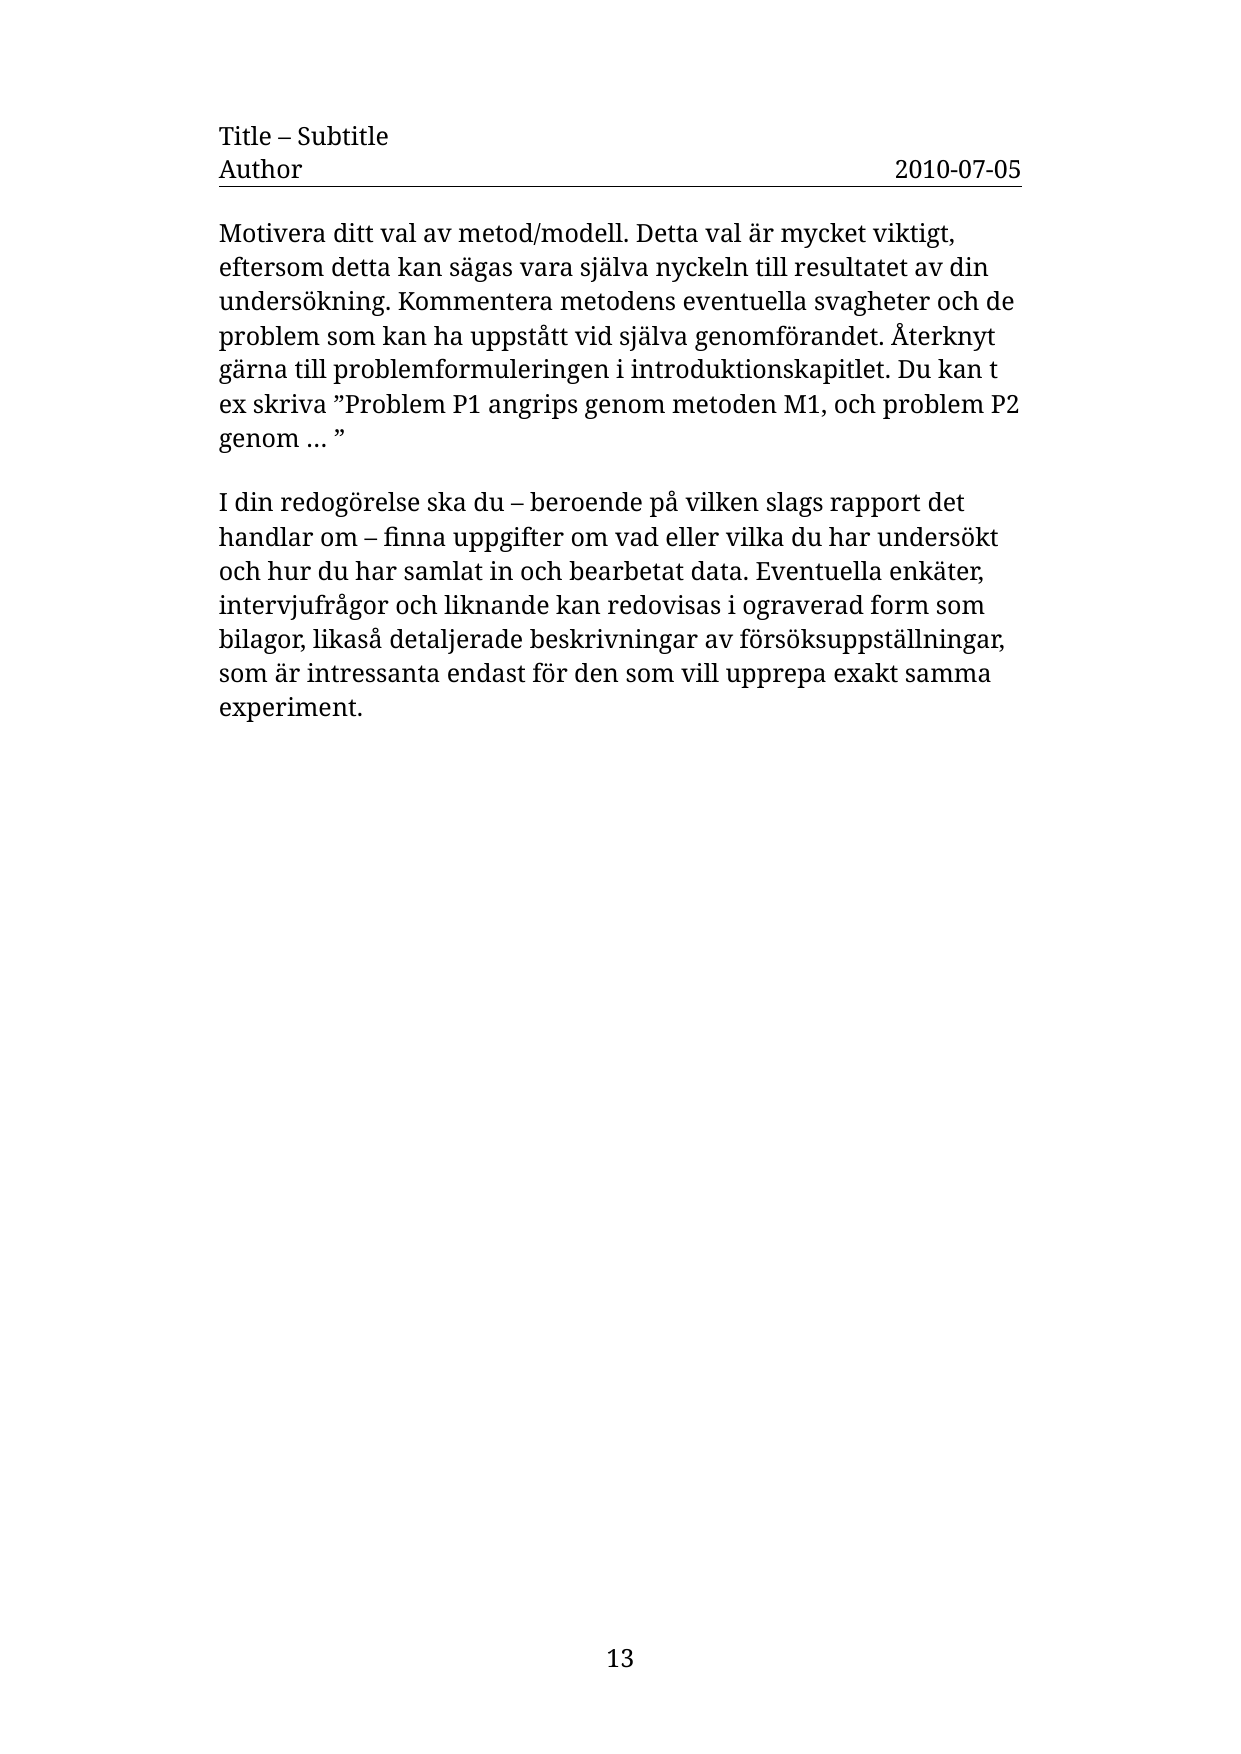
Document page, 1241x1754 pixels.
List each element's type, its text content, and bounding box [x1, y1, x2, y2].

text Motivera ditt val av metod/modell. Detta val är mycket viktigt, eftersom detta kan sägas vara själva nyckeln till resultatet av din undersökning. Kommentera metodens eventuella svagheter och de problem som kan ha uppstått vid själva genomförandet. Återknyt gärna till problemformuleringen i introduktionskapitlet. Du kan t ex skriva ”Problem P1 angrips genom metoden M1, och problem P2 genom … ” [218, 216, 1022, 454]
text I din redogörelse ska du – beroende på vilken slags rapport det handlar om – finna uppgifter om vad eller vilka du har undersökt och hur du har samlat in och bearbetat data. Eventuella enkäter, intervjufrågor och liknande kan redovisas i ograverad form som bilagor, likaså detaljerade beskrivningar av försöksuppställningar, som är intressanta endast för den som vill upprepa exakt samma experiment. [218, 485, 1022, 723]
